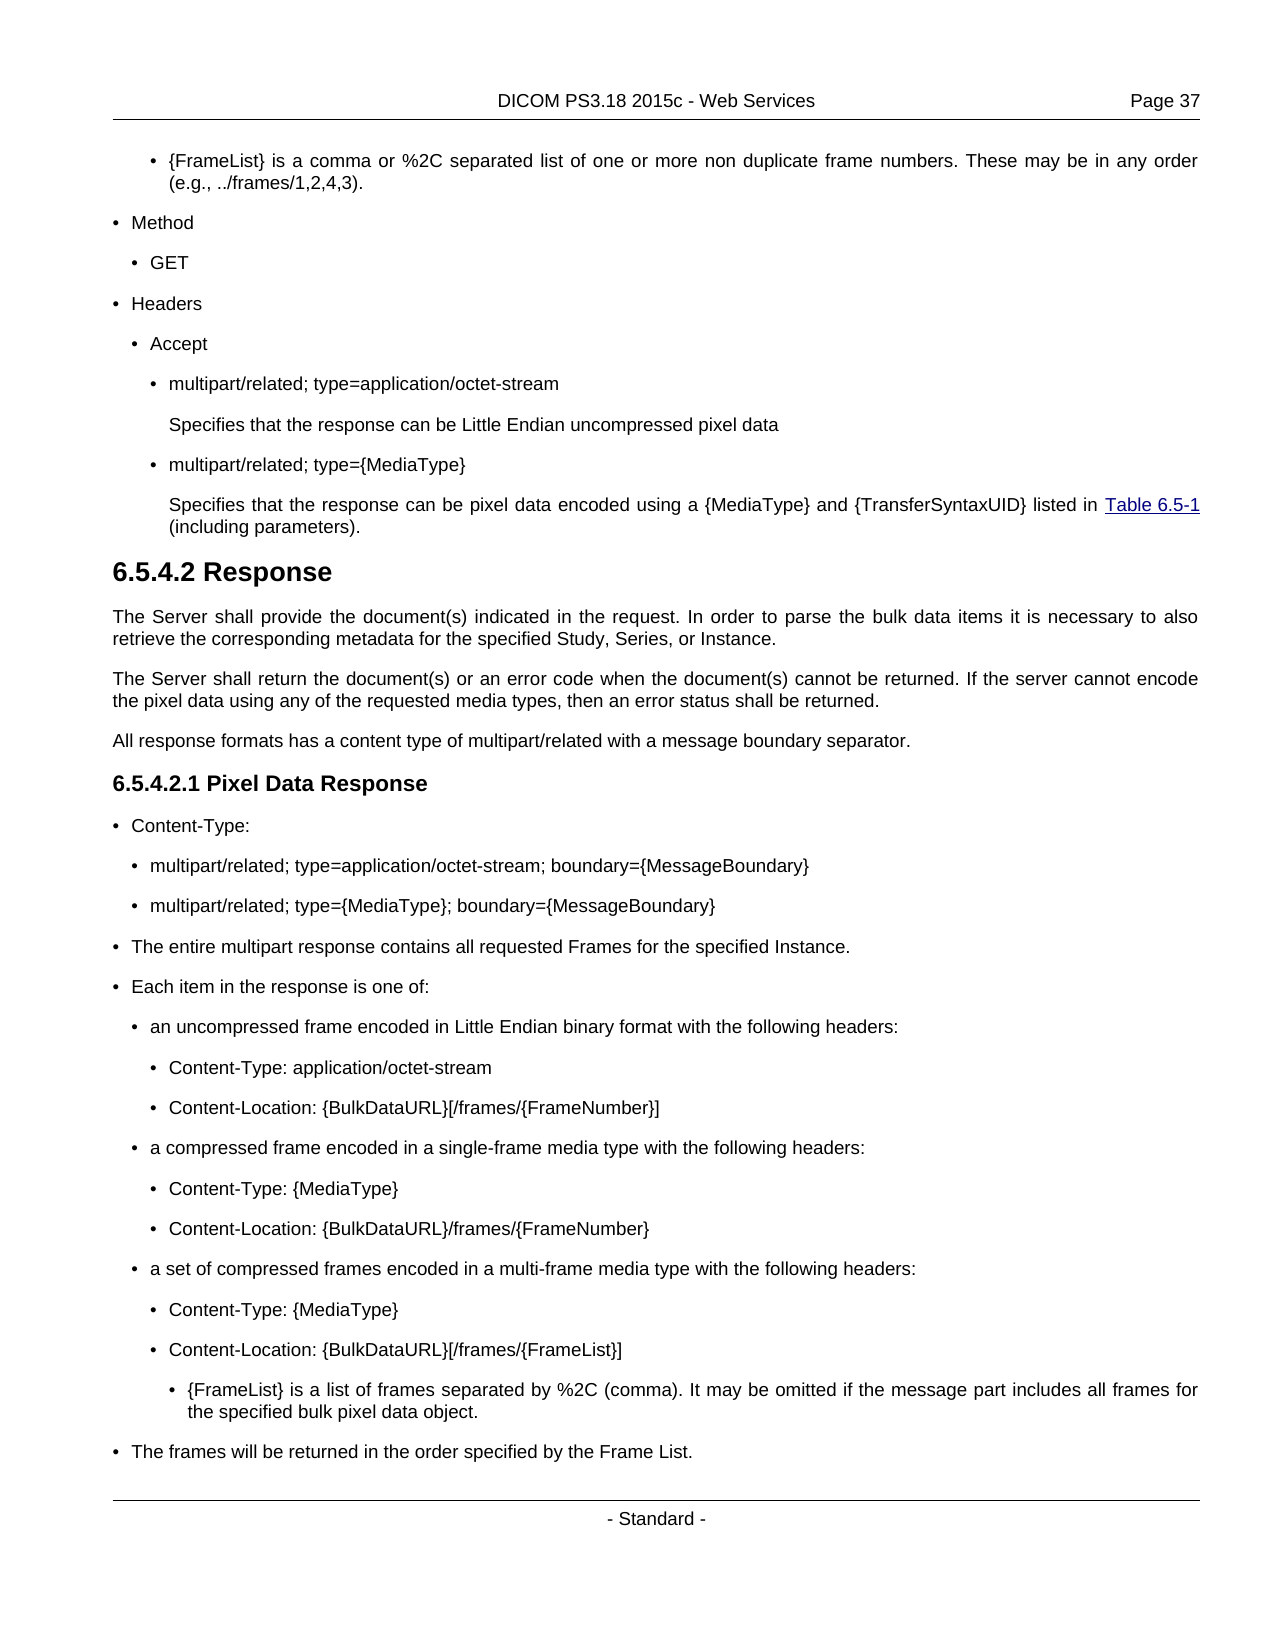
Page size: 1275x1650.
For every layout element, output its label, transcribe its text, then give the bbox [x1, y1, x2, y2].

list Content-Location: {BulkDataURL}/frames/{FrameNumber} [150, 1218, 1200, 1239]
list multipart/related; type=application/octet-stream; boundary={MessageBoundary} [131, 855, 1200, 876]
list a compressed frame encoded in a single-frame media type with the following headers: [131, 1137, 1200, 1159]
text 6.5.4.2.1 Pixel Data Response [112, 770, 1200, 796]
list {FrameList} is a comma or %2C separated list of one or more non duplicate frame numbers. These may be in any order (e.g., ../frames/1,2,4,3). [150, 150, 1200, 193]
list Specifies that the response can be pixel data encoded using a {MediaType} and {TransferSyntaxUID} listed in Table 6.5-1 (including parameters). [150, 494, 1200, 537]
list a set of compressed frames encoded in a multi-frame media type with the following headers: [131, 1258, 1200, 1279]
text 6.5.4.2 Response [112, 556, 1200, 587]
text All response formats has a content type of multipart/related with a message boundary separator. [112, 730, 1200, 751]
list Method [112, 212, 1200, 233]
list GET [131, 252, 1200, 274]
list multipart/related; type={MediaType} [150, 454, 1200, 475]
list Content-Type: [112, 814, 1200, 836]
text The Server shall return the document(s) or an error code when the document(s) cannot be returned. If the server cannot encode the pixel data using any of the requested media types, then an error status shall be returned. [112, 668, 1200, 711]
list Content-Type: {MediaType} [150, 1298, 1200, 1320]
list Headers [112, 292, 1200, 314]
list The frames will be returned in the order specified by the Frame List. [112, 1441, 1200, 1462]
list Each item in the response is one of: [112, 976, 1200, 997]
list an uncompressed frame encoded in Little Endian binary format with the following headers: [131, 1016, 1200, 1038]
list The entire multipart response contains all requested Frames for the specified Instance. [112, 936, 1200, 957]
list Content-Location: {BulkDataURL}[/frames/{FrameList}] [150, 1339, 1200, 1360]
text The Server shall provide the document(s) indicated in the request. In order to parse the bulk data items it is necessary to also retrieve the corresponding metadata for the specified Study, Series, or Instance. [112, 606, 1200, 649]
list Content-Type: application/octet-stream [150, 1056, 1200, 1078]
list Accept [131, 333, 1200, 354]
list {FrameList} is a list of frames separated by %2C (comma). It may be omitted if the message part includes all frames for the specified bulk pixel data object. [169, 1379, 1200, 1422]
list multipart/related; type=application/octet-stream [150, 373, 1200, 395]
list Specifies that the response can be Little Endian uncompressed pixel data [150, 413, 1200, 435]
list multipart/related; type={MediaType}; boundary={MessageBoundary} [131, 895, 1200, 917]
list Content-Location: {BulkDataURL}[/frames/{FrameNumber}] [150, 1097, 1200, 1118]
list Content-Type: {MediaType} [150, 1177, 1200, 1199]
